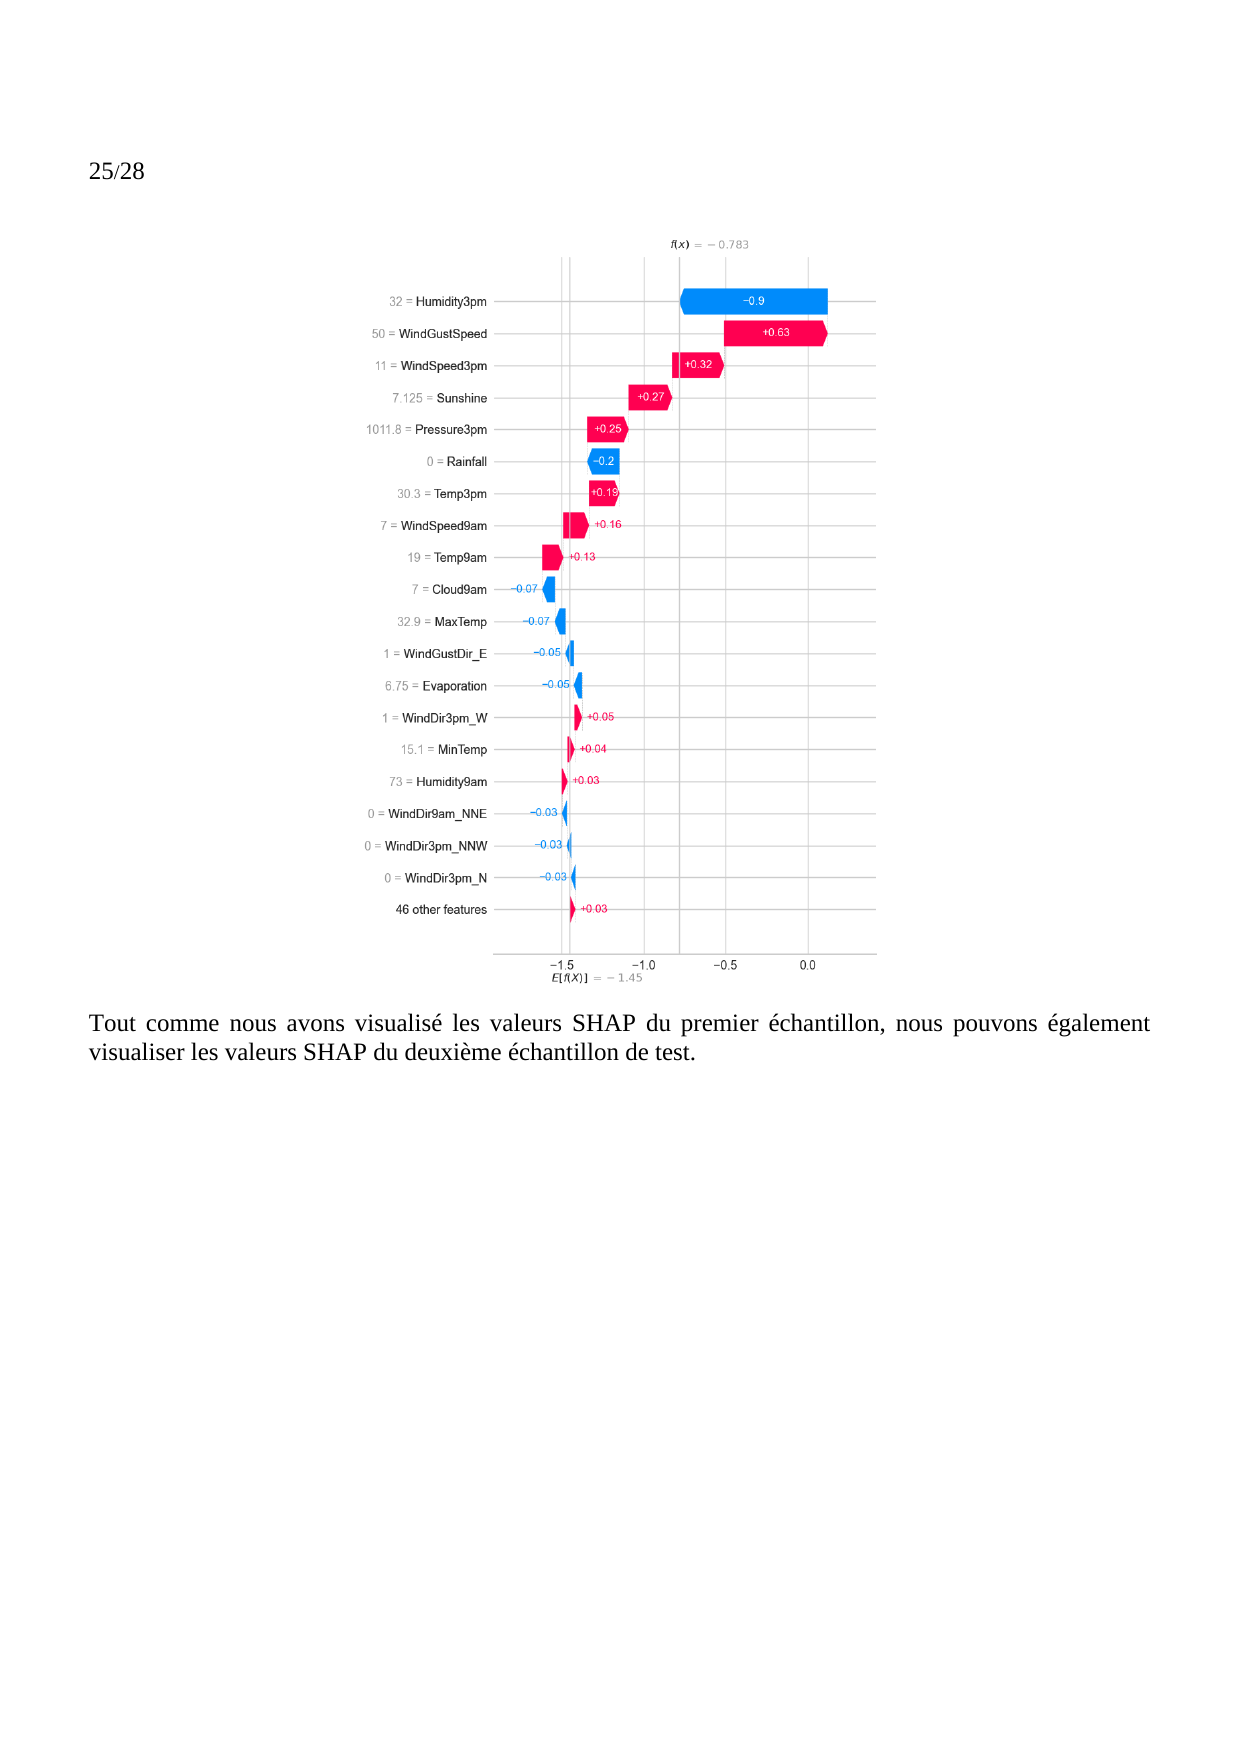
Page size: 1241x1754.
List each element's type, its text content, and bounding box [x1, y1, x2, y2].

picture [352, 226, 888, 996]
text Tout comme nous avons visualisé les valeurs SHAP du premier échantillon, nous pouvons également visualiser les valeurs SHAP du deuxième échantillon de test. [89, 1008, 1152, 1066]
